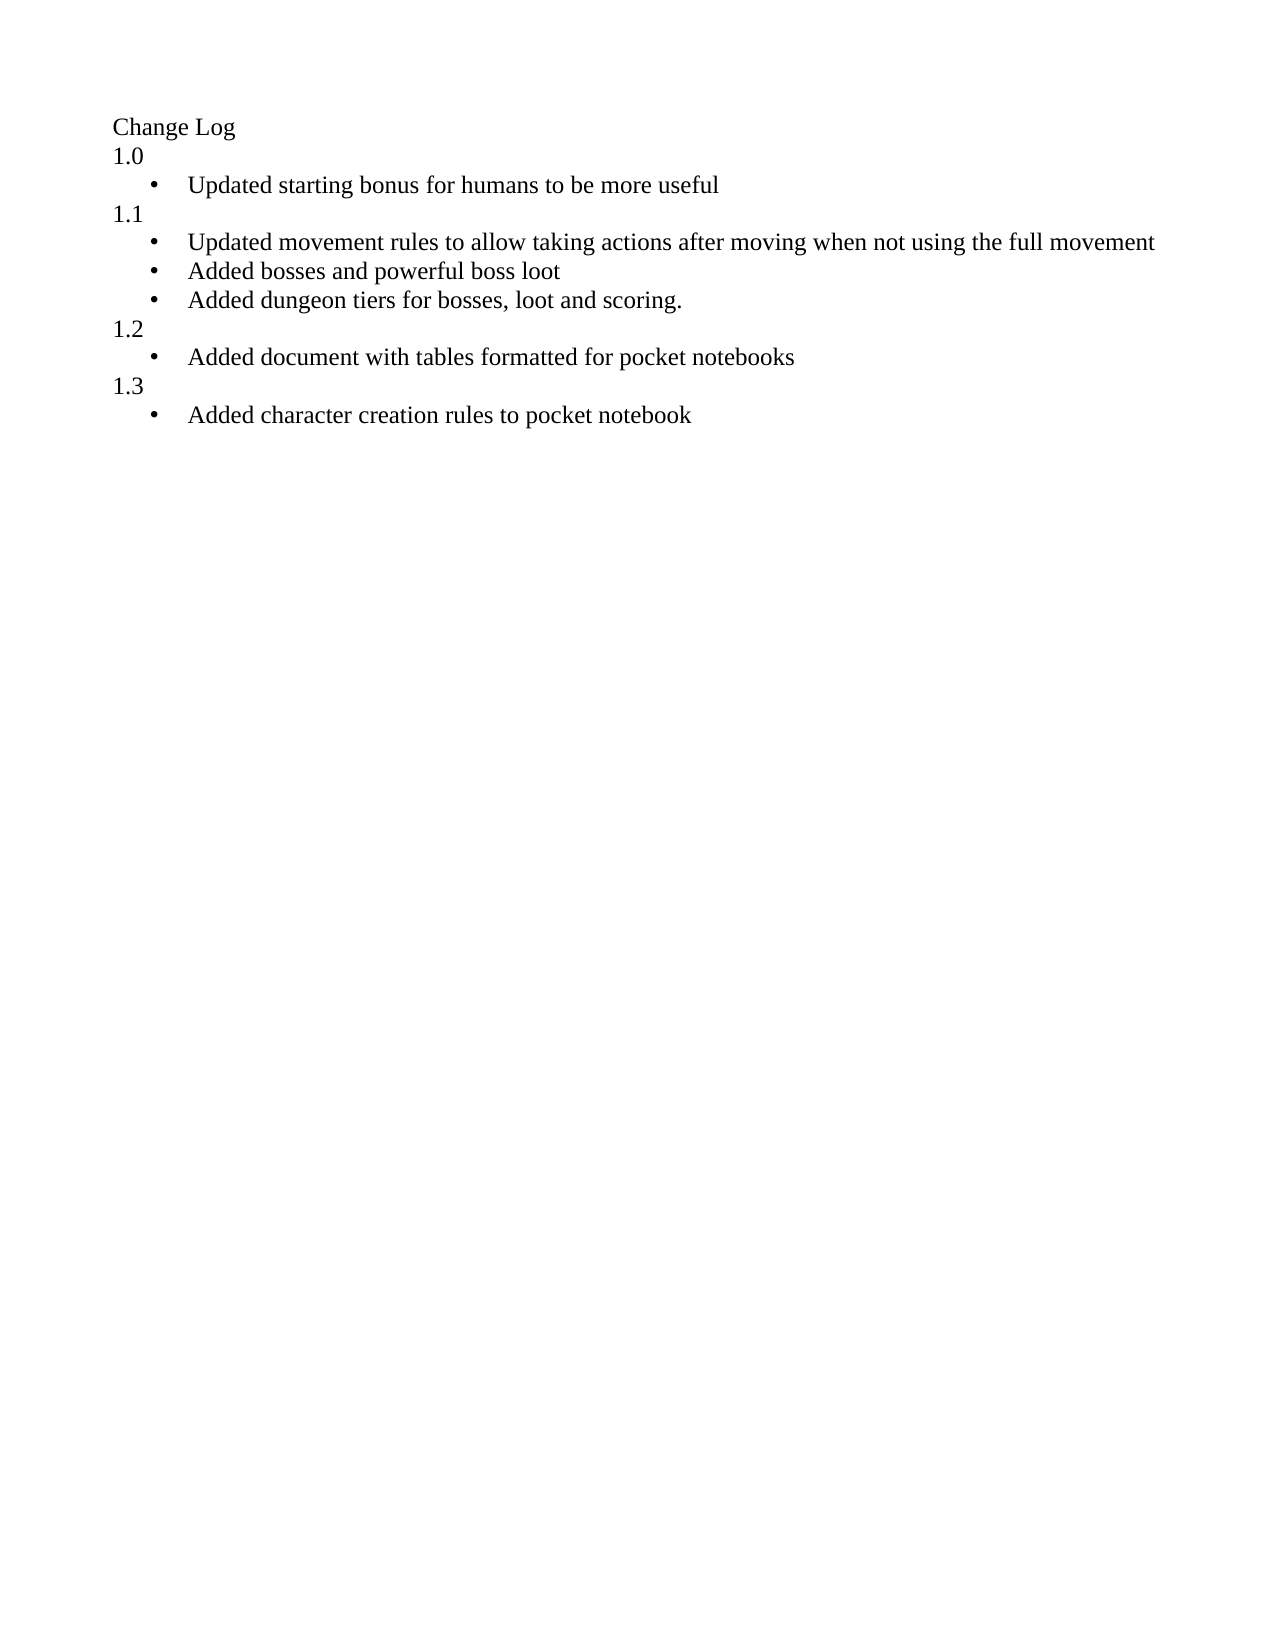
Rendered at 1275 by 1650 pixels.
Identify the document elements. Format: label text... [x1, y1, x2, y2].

list Added bosses and powerful boss loot [150, 256, 1162, 285]
text 1.2 [112, 314, 1162, 342]
list Updated movement rules to allow taking actions after moving when not using the full movement [150, 227, 1162, 256]
list Added character creation rules to pocket notebook [150, 400, 1162, 429]
text 1.0 [112, 141, 1162, 170]
list Added document with tables formatted for pocket notebooks [150, 342, 1162, 371]
list Updated starting bonus for humans to be more useful [150, 170, 1162, 199]
text Change Log [112, 112, 1162, 141]
text 1.3 [112, 371, 1162, 400]
list Added dungeon tiers for bosses, loot and scoring. [150, 285, 1162, 314]
text 1.1 [112, 199, 1162, 227]
